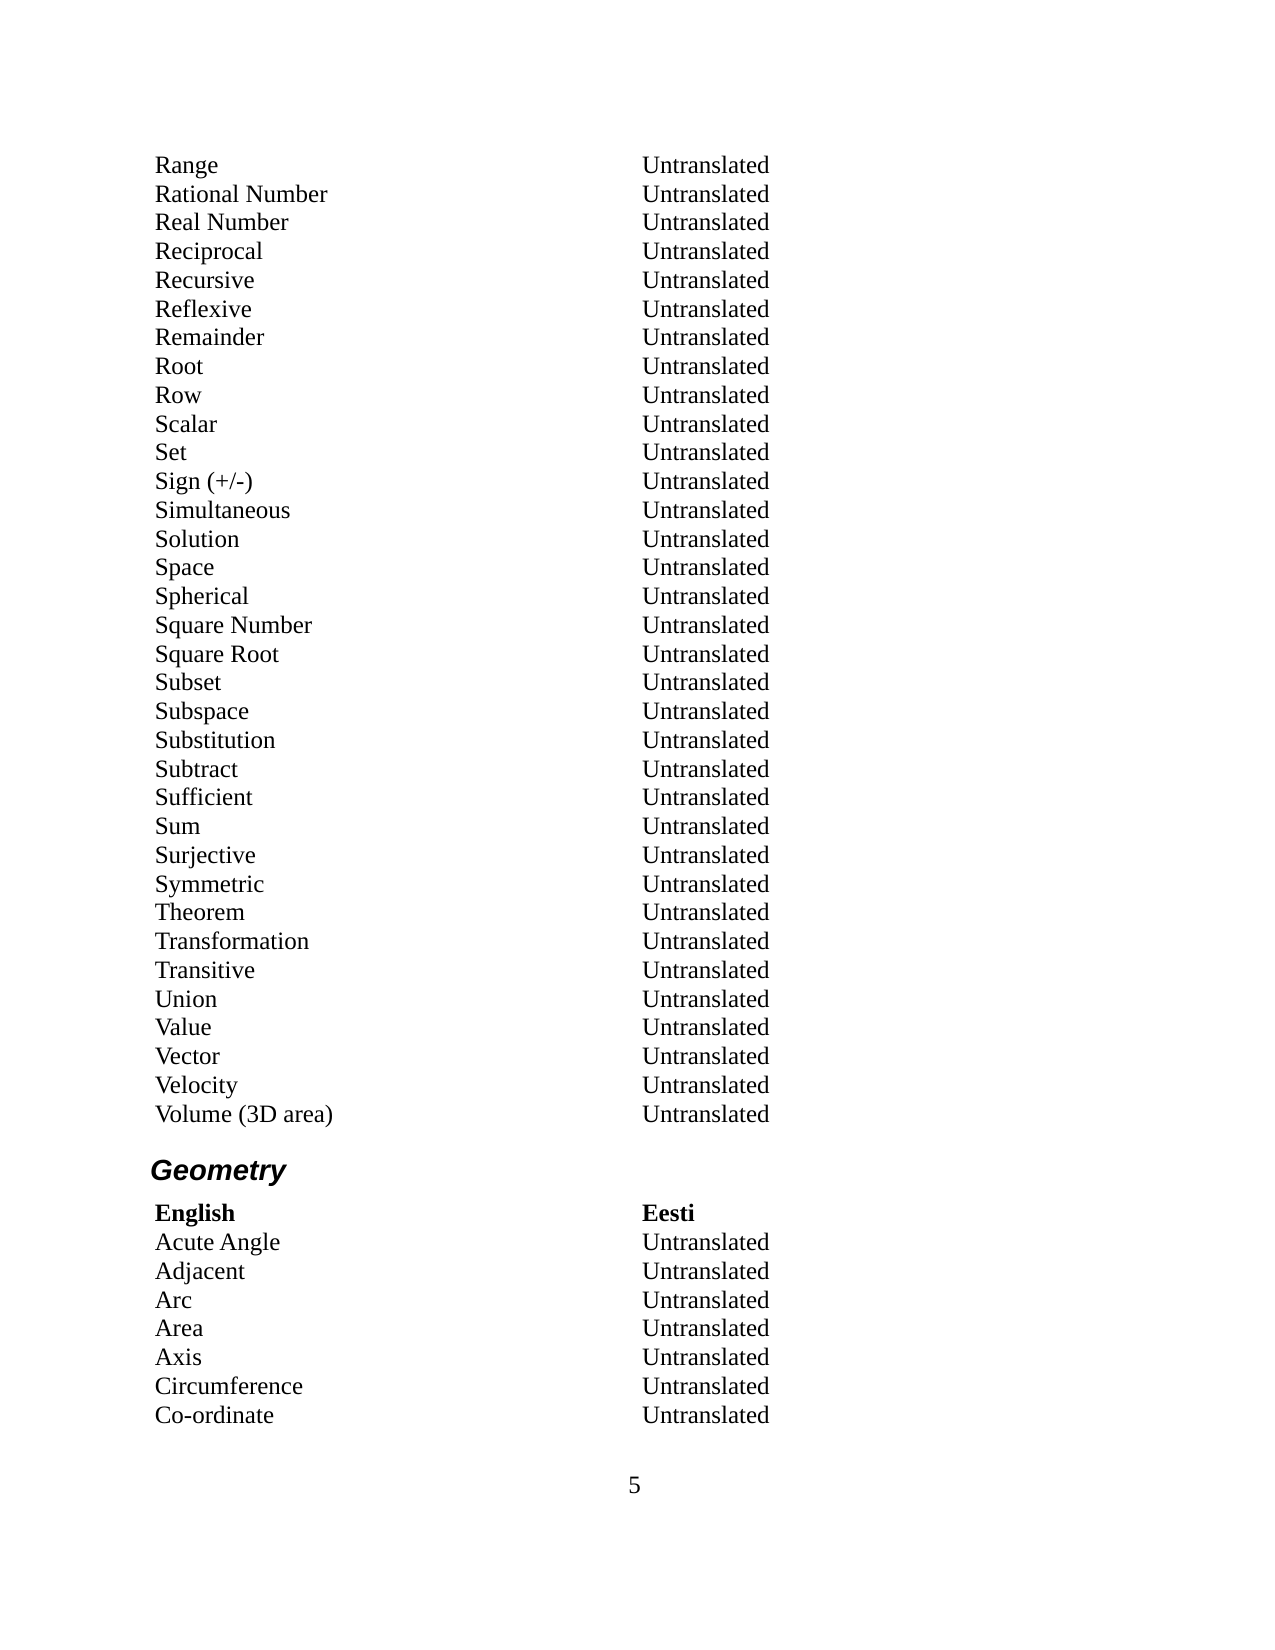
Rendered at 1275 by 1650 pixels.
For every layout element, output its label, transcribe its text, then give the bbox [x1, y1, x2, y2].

table_cell Acute Angle [150, 1227, 637, 1256]
table_cell Subtract [150, 754, 637, 782]
table_cell Untranslated [638, 150, 1125, 179]
table_cell Untranslated [638, 581, 1125, 610]
table_cell Subspace [150, 696, 637, 725]
table_cell Space [150, 553, 637, 581]
table_cell Untranslated [638, 438, 1125, 466]
table_cell Range [150, 150, 637, 179]
table_cell Transitive [150, 955, 637, 984]
table_cell Untranslated [638, 179, 1125, 207]
table_cell Surjective [150, 840, 637, 869]
table_cell Spherical [150, 581, 637, 610]
table_cell Untranslated [638, 1256, 1125, 1285]
table_cell Substitution [150, 725, 637, 754]
table_cell Untranslated [638, 1227, 1125, 1256]
table_cell Value [150, 1013, 637, 1041]
table_cell Root [150, 351, 637, 380]
table_cell Untranslated [638, 351, 1125, 380]
table_cell Untranslated [638, 754, 1125, 782]
table_cell Untranslated [638, 984, 1125, 1012]
table_cell Untranslated [638, 553, 1125, 581]
table_cell Untranslated [638, 639, 1125, 667]
table_cell Square Number [150, 610, 637, 639]
table_cell Untranslated [638, 236, 1125, 265]
table_cell Untranslated [638, 725, 1125, 754]
table_cell Untranslated [638, 466, 1125, 495]
table_cell Untranslated [638, 926, 1125, 955]
table_cell Untranslated [638, 668, 1125, 696]
table_cell Untranslated [638, 955, 1125, 984]
table_cell Untranslated [638, 1371, 1125, 1400]
table_cell Untranslated [638, 696, 1125, 725]
table_cell Untranslated [638, 610, 1125, 639]
table_cell Sign (+/-) [150, 466, 637, 495]
table_header Eesti [638, 1199, 1125, 1227]
table_cell Untranslated [638, 869, 1125, 897]
table_cell Untranslated [638, 409, 1125, 437]
table_cell Scalar [150, 409, 637, 437]
table_cell Volume (3D area) [150, 1099, 637, 1127]
table_cell Adjacent [150, 1256, 637, 1285]
table_cell Untranslated [638, 380, 1125, 409]
table_cell Recursive [150, 265, 637, 294]
table_cell Theorem [150, 898, 637, 926]
table_cell Square Root [150, 639, 637, 667]
table_cell Solution [150, 524, 637, 552]
table_cell Untranslated [638, 898, 1125, 926]
table_cell Remainder [150, 323, 637, 351]
table_cell Reciprocal [150, 236, 637, 265]
table_cell Vector [150, 1041, 637, 1070]
table_cell Untranslated [638, 294, 1125, 322]
table_cell Co-ordinate [150, 1400, 637, 1428]
table_cell Untranslated [638, 1070, 1125, 1099]
table_cell Sum [150, 811, 637, 840]
table_cell Subset [150, 668, 637, 696]
table_cell Reflexive [150, 294, 637, 322]
table_cell Set [150, 438, 637, 466]
table_cell Untranslated [638, 840, 1125, 869]
table_cell Untranslated [638, 495, 1125, 524]
table_cell Transformation [150, 926, 637, 955]
subtitle Geometry [150, 1152, 1125, 1186]
table_cell Untranslated [638, 208, 1125, 236]
table_cell Untranslated [638, 1013, 1125, 1041]
table_cell Untranslated [638, 1342, 1125, 1371]
table_cell Axis [150, 1342, 637, 1371]
table_cell Untranslated [638, 1041, 1125, 1070]
table_cell Area [150, 1314, 637, 1342]
table_cell Rational Number [150, 179, 637, 207]
table_cell Untranslated [638, 265, 1125, 294]
table_cell Row [150, 380, 637, 409]
table_cell Untranslated [638, 323, 1125, 351]
table_cell Velocity [150, 1070, 637, 1099]
table_cell Real Number [150, 208, 637, 236]
table_header English [150, 1199, 637, 1227]
table_cell Untranslated [638, 524, 1125, 552]
table_cell Simultaneous [150, 495, 637, 524]
table_cell Union [150, 984, 637, 1012]
table_cell Untranslated [638, 783, 1125, 811]
table_cell Arc [150, 1285, 637, 1313]
table_cell Untranslated [638, 1400, 1125, 1428]
table_cell Untranslated [638, 1099, 1125, 1127]
table_cell Sufficient [150, 783, 637, 811]
table_cell Untranslated [638, 1314, 1125, 1342]
table_cell Symmetric [150, 869, 637, 897]
table_cell Untranslated [638, 811, 1125, 840]
table_cell Untranslated [638, 1285, 1125, 1313]
table_cell Circumference [150, 1371, 637, 1400]
